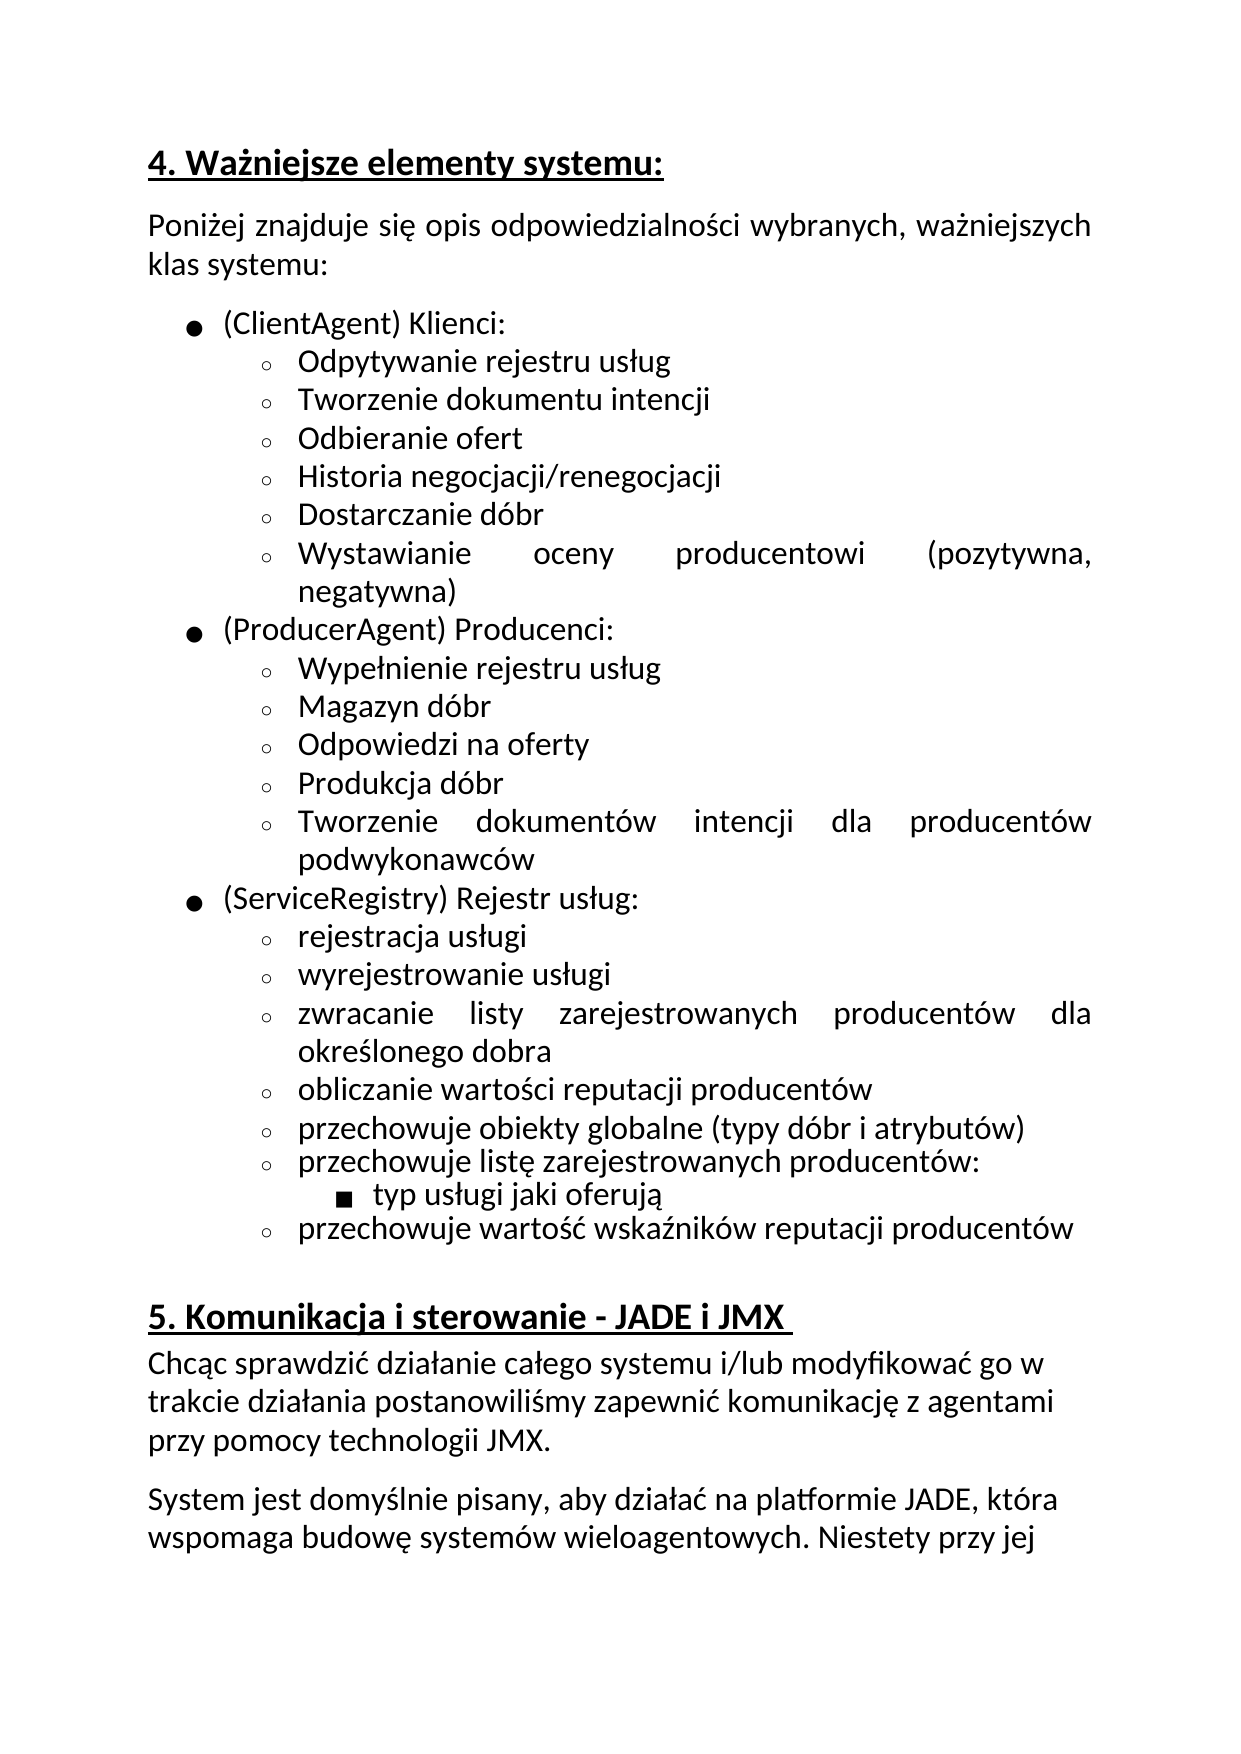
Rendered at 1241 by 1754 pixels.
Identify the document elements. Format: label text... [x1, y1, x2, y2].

list Magazyn dóbr [260, 692, 1093, 726]
list Wystawianie oceny producentowi (pozytywna, negatywna) [260, 539, 1093, 611]
list Historia negocjacji/renegocjacji [260, 462, 1093, 496]
list (ClientAgent) Klienci: [185, 309, 1093, 342]
list Wypełnienie rejestru usług [260, 654, 1093, 687]
text 5. Komunikacja i sterowanie - JADE i JMX [148, 1302, 1093, 1339]
list Odbieranie ofert [260, 424, 1093, 457]
list (ProducerAgent) Producenci: [185, 616, 1093, 649]
list wyrejestrowanie usługi [260, 961, 1093, 994]
list obliczanie wartości reputacji producentów [260, 1076, 1093, 1109]
text Chcąc sprawdzić działanie całego systemu i/lub modyfikować go w trakcie działania postanowiliśmy zapewnić komunikację z agentami przy pomocy technologii JMX. [148, 1349, 1093, 1459]
list (ServiceRegistry) Rejestr usług: [185, 884, 1093, 917]
list Tworzenie dokumentu intencji [260, 386, 1093, 419]
text 4. Ważniejsze elementy systemu: [148, 148, 1093, 185]
list Produkcja dóbr [260, 769, 1093, 802]
list przechowuje wartość wskaźników reputacji producentów [260, 1214, 1093, 1247]
list zwracanie listy zarejestrowanych producentów dla określonego dobra [260, 999, 1093, 1071]
text Poniżej znajduje się opis odpowiedzialności wybranych, ważniejszych klas systemu: [148, 212, 1093, 283]
text System jest domyślnie pisany, aby działać na platformie JADE, która wspomaga budowę systemów wieloagentowych. Niestety przy jej [148, 1485, 1093, 1557]
list przechowuje obiekty globalne (typy dóbr i atrybutów) [260, 1114, 1093, 1147]
list Odpowiedzi na oferty [260, 731, 1093, 764]
list Dostarczanie dóbr [260, 501, 1093, 534]
list rejestracja usługi [260, 922, 1093, 956]
list Tworzenie dokumentów intencji dla producentów podwykonawców [260, 807, 1093, 879]
list Odpytywanie rejestru usług [260, 347, 1093, 381]
list przechowuje listę zarejestrowanych producentów: [260, 1147, 1093, 1181]
list typ usługi jaki oferują [148, 1181, 1093, 1214]
